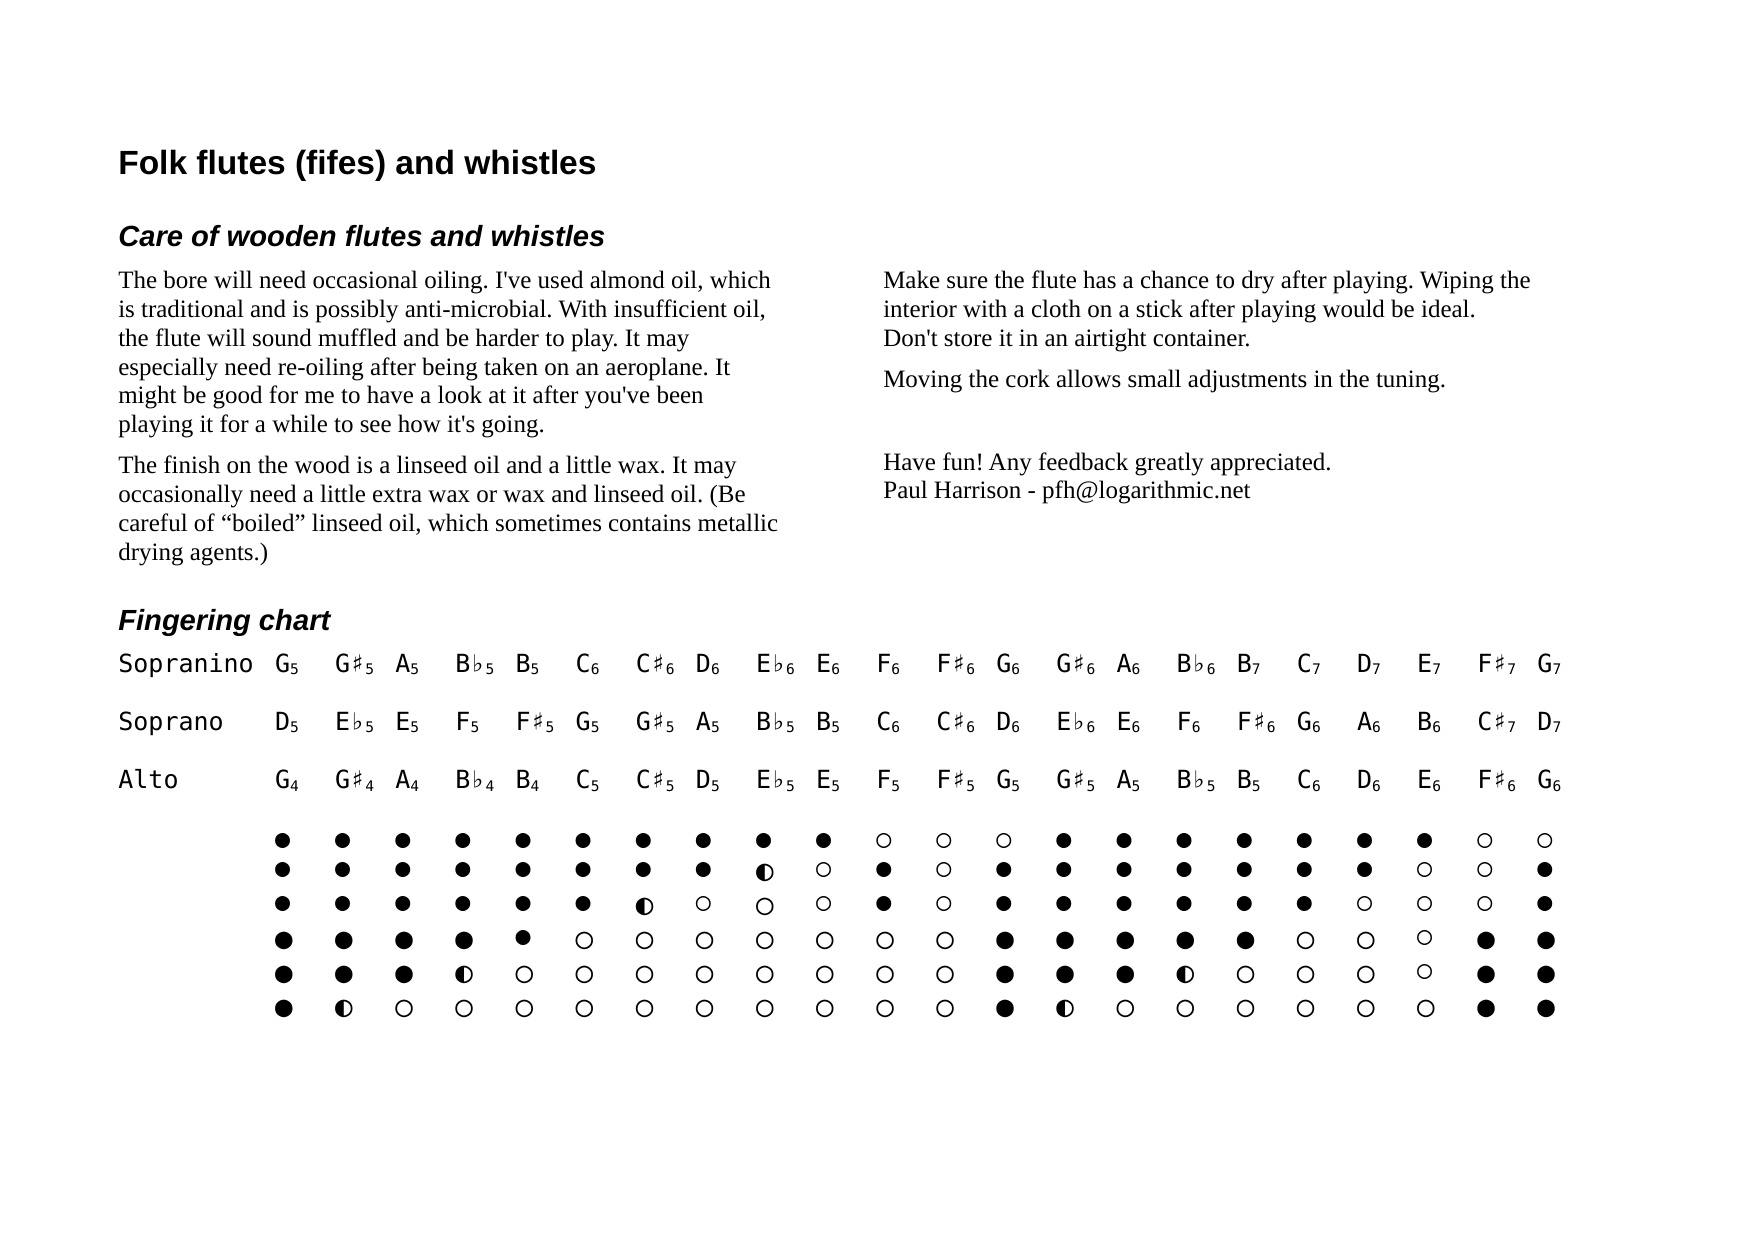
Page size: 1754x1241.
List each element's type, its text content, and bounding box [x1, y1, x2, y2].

table_cell ● [876, 887, 936, 921]
table_cell ◐ [756, 853, 816, 887]
table_cell ● [455, 824, 515, 853]
table_cell D6 [996, 707, 1056, 766]
table_cell ● [335, 887, 395, 921]
table_cell ○ [936, 853, 996, 887]
table_cell ● [455, 853, 515, 887]
table_cell E5 [395, 707, 455, 766]
table_header D6 [696, 649, 756, 707]
table_cell F6 [1176, 707, 1237, 766]
table_cell ● [1116, 853, 1176, 887]
table_cell ◐ [1176, 955, 1237, 989]
table_cell ○ [816, 989, 876, 1023]
table_cell F♯5 [936, 766, 996, 824]
table_cell ● [395, 921, 455, 955]
table_cell ● [1477, 955, 1537, 989]
table_cell G5 [575, 707, 636, 766]
table_cell ● [1176, 824, 1237, 853]
table_cell ◐ [636, 887, 696, 921]
table_cell ◐ [455, 955, 515, 989]
table_cell F5 [455, 707, 515, 766]
table_header D7 [1357, 649, 1417, 707]
table_cell ○ [1537, 824, 1597, 853]
table_cell ○ [1417, 853, 1477, 887]
table_header F6 [876, 649, 936, 707]
table_cell G♯4 [335, 766, 395, 824]
table_cell ● [1056, 887, 1116, 921]
table_cell C5 [575, 766, 636, 824]
table_cell ○ [936, 887, 996, 921]
table_header A6 [1116, 649, 1176, 707]
table_cell ○ [936, 955, 996, 989]
table_cell ○ [876, 989, 936, 1023]
table_cell ○ [575, 921, 636, 955]
table_cell ○ [395, 989, 455, 1023]
table_cell A5 [1116, 766, 1176, 824]
table_cell ○ [1237, 955, 1297, 989]
table_cell F♯5 [515, 707, 575, 766]
table_cell ● [1477, 989, 1537, 1023]
table_cell ● [275, 955, 335, 989]
table_cell ○ [816, 955, 876, 989]
table_cell ○ [575, 955, 636, 989]
table_cell G♯5 [636, 707, 696, 766]
table_cell ○ [756, 921, 816, 955]
table_cell ● [996, 887, 1056, 921]
table_cell ○ [816, 921, 876, 955]
table_cell ● [455, 921, 515, 955]
subtitle Fingering chart [118, 603, 1636, 636]
table_cell E6 [1417, 766, 1477, 824]
table_cell G6 [1297, 707, 1357, 766]
table_cell ○ [1357, 887, 1417, 921]
table_cell ○ [1477, 824, 1537, 853]
table_cell ● [1116, 824, 1176, 853]
table_cell ○ [1297, 955, 1357, 989]
table_cell ● [1237, 921, 1297, 955]
table_cell ○ [636, 989, 696, 1023]
table_cell ● [395, 853, 455, 887]
table_header G6 [996, 649, 1056, 707]
table_cell ● [515, 824, 575, 853]
table_cell ○ [1417, 989, 1477, 1023]
table_header A5 [395, 649, 455, 707]
table_cell ○ [1417, 921, 1477, 955]
table_cell ● [1297, 853, 1357, 887]
table_cell ● [395, 887, 455, 921]
table_cell [118, 955, 275, 989]
table_cell ● [275, 887, 335, 921]
table_cell ○ [696, 887, 756, 921]
table_cell ○ [696, 955, 756, 989]
table_cell B♭5 [756, 707, 816, 766]
table_cell ○ [1297, 989, 1357, 1023]
table_cell ● [575, 853, 636, 887]
table_cell ● [1056, 824, 1116, 853]
table_cell ○ [1116, 989, 1176, 1023]
table_cell B6 [1417, 707, 1477, 766]
table_cell ○ [1237, 989, 1297, 1023]
table_cell ● [1537, 853, 1597, 887]
table_cell ● [1056, 921, 1116, 955]
table_cell G6 [1537, 766, 1597, 824]
table_cell ○ [696, 989, 756, 1023]
table_cell E♭5 [335, 707, 395, 766]
table_cell C6 [1297, 766, 1357, 824]
table_cell ● [1357, 824, 1417, 853]
table_header B7 [1237, 649, 1297, 707]
table_cell ● [515, 921, 575, 955]
table_cell G5 [996, 766, 1056, 824]
table_cell ● [996, 853, 1056, 887]
table_cell ● [816, 824, 876, 853]
table_cell ● [1537, 921, 1597, 955]
table_cell ● [1116, 887, 1176, 921]
table_cell ● [636, 824, 696, 853]
table_cell C♯6 [936, 707, 996, 766]
table_cell E♭5 [756, 766, 816, 824]
table_cell B4 [515, 766, 575, 824]
table_cell ○ [816, 887, 876, 921]
table_header The bore will need occasional oiling. I've used almond oil, which is traditional and is possibly anti-microbial. With insufficient oil, the flute will sound muffled and be harder to play. It may especially need re-oiling after being taken on an aeroplane. It might be good for me to have a look at it after you've been playing it for a while to see how it's going. The finish on the wood is a linseed oil and a little wax. It may occasionally need a little extra wax or wax and linseed oil. (Be careful of “boiled” linseed oil, which sometimes contains metallic drying agents.) [118, 265, 883, 578]
table_cell ○ [1477, 853, 1537, 887]
table_cell ● [996, 921, 1056, 955]
table_cell ● [395, 955, 455, 989]
table_cell ● [1477, 921, 1537, 955]
table_cell A5 [696, 707, 756, 766]
table_cell ● [335, 824, 395, 853]
table_cell C♯5 [636, 766, 696, 824]
table_cell ○ [1357, 955, 1417, 989]
table_cell ● [696, 853, 756, 887]
table_cell A4 [395, 766, 455, 824]
table_cell B♭5 [1176, 766, 1237, 824]
table_cell ○ [876, 955, 936, 989]
table_cell ● [335, 921, 395, 955]
table_cell ○ [1477, 887, 1537, 921]
table_cell ○ [1357, 989, 1417, 1023]
subtitle Care of wooden flutes and whistles [118, 219, 1533, 253]
table_header G5 [275, 649, 335, 707]
table_cell A6 [1357, 707, 1417, 766]
table_cell ● [275, 853, 335, 887]
table_cell E♭6 [1056, 707, 1116, 766]
table_header C7 [1297, 649, 1357, 707]
table_cell ● [395, 824, 455, 853]
table_cell ○ [575, 989, 636, 1023]
table_cell ○ [455, 989, 515, 1023]
table_cell B♭4 [455, 766, 515, 824]
table_cell ○ [936, 989, 996, 1023]
table_cell [118, 921, 275, 955]
table_cell ○ [1417, 955, 1477, 989]
table_cell ○ [816, 853, 876, 887]
table_cell ○ [515, 989, 575, 1023]
table_cell ● [1357, 853, 1417, 887]
table_cell [118, 989, 275, 1023]
table_cell ● [335, 853, 395, 887]
table_cell ○ [1176, 989, 1237, 1023]
table_cell C6 [876, 707, 936, 766]
table_header C♯6 [636, 649, 696, 707]
table_cell ● [515, 853, 575, 887]
table_cell ○ [936, 824, 996, 853]
table_cell ● [515, 887, 575, 921]
table_cell E6 [1116, 707, 1176, 766]
table_cell ● [1537, 955, 1597, 989]
table_cell ● [1537, 887, 1597, 921]
table_cell ● [756, 824, 816, 853]
table_cell ● [1237, 824, 1297, 853]
table_cell E5 [816, 766, 876, 824]
table_header F♯7 [1477, 649, 1537, 707]
table_cell ○ [756, 887, 816, 921]
table_cell D5 [696, 766, 756, 824]
table_cell ● [1237, 853, 1297, 887]
table_cell ● [1297, 824, 1357, 853]
table_cell D5 [275, 707, 335, 766]
table_cell ○ [876, 824, 936, 853]
table_cell ● [1237, 887, 1297, 921]
table_header Make sure the flute has a chance to dry after playing. Wiping the interior with a cloth on a stick after playing would be ideal. Don't store it in an airtight container. Moving the cork allows small adjustments in the tuning. Have fun! Any feedback greatly appreciated. Paul Harrison - pfh@logarithmic.net [883, 265, 1636, 578]
table_cell ● [335, 955, 395, 989]
table_cell ○ [1297, 921, 1357, 955]
table_cell ● [1176, 853, 1237, 887]
table_cell ● [1056, 853, 1116, 887]
table_cell ● [696, 824, 756, 853]
table_cell ● [575, 887, 636, 921]
table_cell F5 [876, 766, 936, 824]
table_cell ○ [515, 955, 575, 989]
table_cell D6 [1357, 766, 1417, 824]
table_cell ● [1056, 955, 1116, 989]
table_header B♭6 [1176, 649, 1237, 707]
table_cell ● [1176, 887, 1237, 921]
table_header B5 [515, 649, 575, 707]
table_cell ● [1116, 955, 1176, 989]
subtitle Folk flutes (fifes) and whistles [118, 143, 1636, 182]
table_cell ● [996, 955, 1056, 989]
table_cell F♯6 [1477, 766, 1537, 824]
table_cell [118, 887, 275, 921]
table_cell ● [1116, 921, 1176, 955]
table_header F♯6 [936, 649, 996, 707]
table_cell C♯7 [1477, 707, 1537, 766]
table_cell ○ [636, 955, 696, 989]
table_cell ○ [756, 989, 816, 1023]
table_cell ○ [876, 921, 936, 955]
table_cell ○ [996, 824, 1056, 853]
table_cell ● [275, 921, 335, 955]
table_header C6 [575, 649, 636, 707]
table_cell ○ [636, 921, 696, 955]
table_cell G♯5 [1056, 766, 1116, 824]
table_cell ● [455, 887, 515, 921]
table_cell ○ [756, 955, 816, 989]
table_cell ● [575, 824, 636, 853]
table_cell ○ [936, 921, 996, 955]
table_header E♭6 [756, 649, 816, 707]
table_cell Alto [118, 766, 275, 824]
table_header Sopranino [118, 649, 275, 707]
table_cell B5 [1237, 766, 1297, 824]
table_cell ● [1297, 887, 1357, 921]
table_header G7 [1537, 649, 1597, 707]
table_cell [118, 853, 275, 887]
table_cell ○ [1417, 887, 1477, 921]
table_cell [118, 824, 275, 853]
table_header G♯6 [1056, 649, 1116, 707]
table_cell ● [1537, 989, 1597, 1023]
table_cell ○ [1357, 921, 1417, 955]
table_header B♭5 [455, 649, 515, 707]
table_cell ● [636, 853, 696, 887]
table_cell ◐ [335, 989, 395, 1023]
table_cell B5 [816, 707, 876, 766]
table_cell F♯6 [1237, 707, 1297, 766]
table_header E7 [1417, 649, 1477, 707]
table_cell ◐ [1056, 989, 1116, 1023]
table_cell ○ [696, 921, 756, 955]
table_cell ● [1176, 921, 1237, 955]
table_cell ● [996, 989, 1056, 1023]
table_cell G4 [275, 766, 335, 824]
table_cell ● [876, 853, 936, 887]
table_header G♯5 [335, 649, 395, 707]
table_cell ● [275, 824, 335, 853]
table_header E6 [816, 649, 876, 707]
table_cell ● [1417, 824, 1477, 853]
table_cell D7 [1537, 707, 1597, 766]
table_cell ● [275, 989, 335, 1023]
table_cell Soprano [118, 707, 275, 766]
